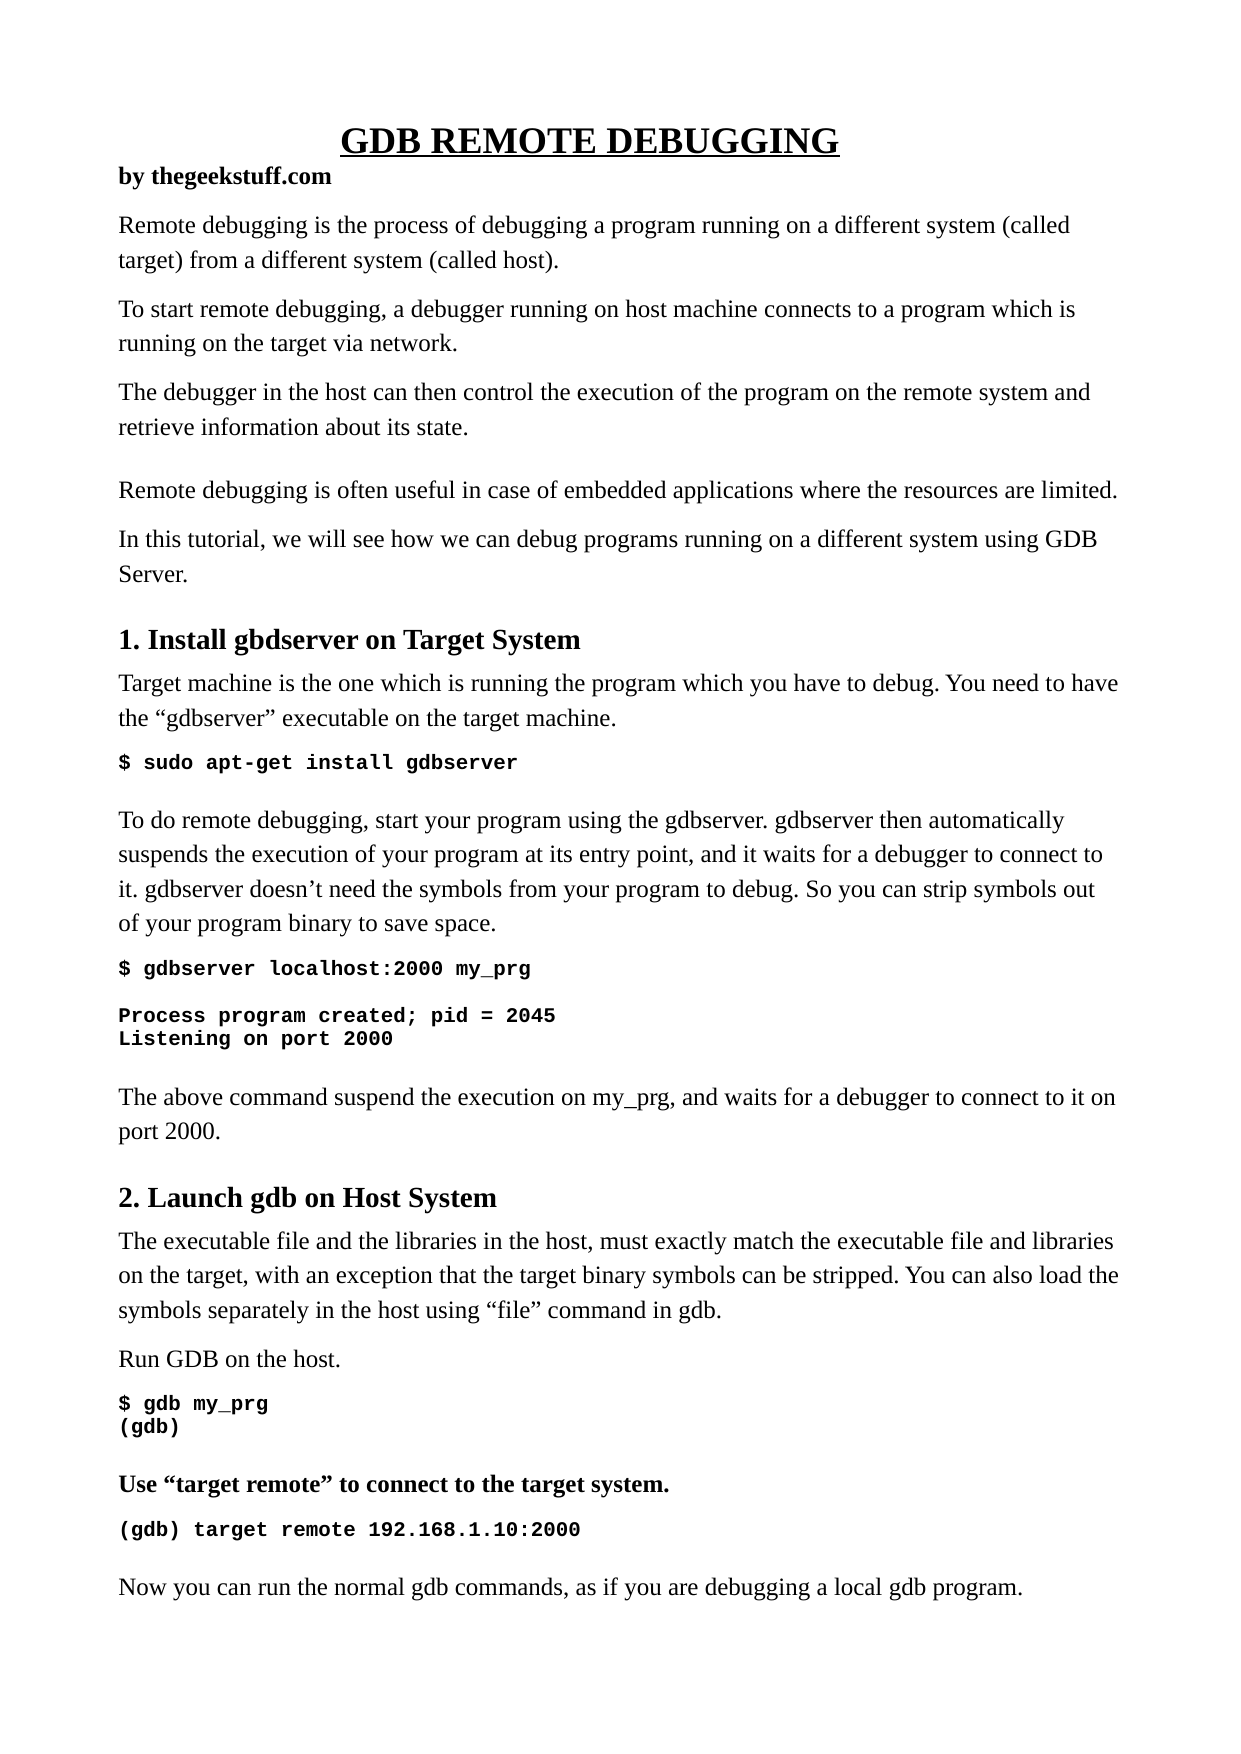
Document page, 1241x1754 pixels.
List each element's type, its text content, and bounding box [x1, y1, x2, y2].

text The executable file and the libraries in the host, must exactly match the executable file and libraries on the target, with an exception that the target binary symbols can be stripped. You can also load the symbols separately in the host using “file” command in gdb. [118, 1226, 1122, 1323]
text Process program created; pid = 2045 [118, 1005, 1122, 1028]
text The debugger in the host can then control the execution of the program on the remote system and retrieve information about its state. Remote debugging is often useful in case of embedded applications where the resources are limited. [118, 377, 1122, 504]
text Listening on port 2000 [118, 1028, 1122, 1052]
subtitle 2. Launch gdb on Host System [118, 1180, 1122, 1213]
text To do remote debugging, start your program using the gdbserver. gdbserver then automatically suspends the execution of your program at its entry point, and it waits for a debugger to connect to it. gdbserver doesn’t need the symbols from your program to debug. So you can strip symbols out of your program binary to save space. [118, 805, 1122, 937]
text Use “target remote” to connect to the target system. [118, 1469, 1122, 1498]
text Remote debugging is the process of debugging a program running on a different system (called target) from a different system (called host). [118, 210, 1122, 273]
text GDB REMOTE DEBUGGING [118, 118, 1122, 161]
text (gdb) target remote 192.168.1.10:2000 [118, 1519, 1122, 1542]
text $ sudo apt-get install gdbserver [118, 752, 1122, 776]
text $ gdb my_prg [118, 1393, 1122, 1416]
text by thegeekstuff.com [118, 161, 1122, 190]
text Target machine is the one which is running the program which you have to debug. You need to have the “gdbserver” executable on the target machine. [118, 668, 1122, 732]
text The above command suspend the execution on my_prg, and waits for a debugger to connect to it on port 2000. [118, 1082, 1122, 1145]
text (gdb) [118, 1416, 1122, 1440]
text Now you can run the normal gdb commands, as if you are debugging a local gdb program. [118, 1572, 1122, 1601]
text To start remote debugging, a debugger running on host machine connects to a program which is running on the target via network. [118, 294, 1122, 357]
text Run GDB on the host. [118, 1344, 1122, 1372]
subtitle 1. Install gbdserver on Target System [118, 622, 1122, 656]
text In this tutorial, we will see how we can debug programs running on a different system using GDB Server. [118, 524, 1122, 587]
text $ gdbserver localhost:2000 my_prg [118, 957, 1122, 981]
